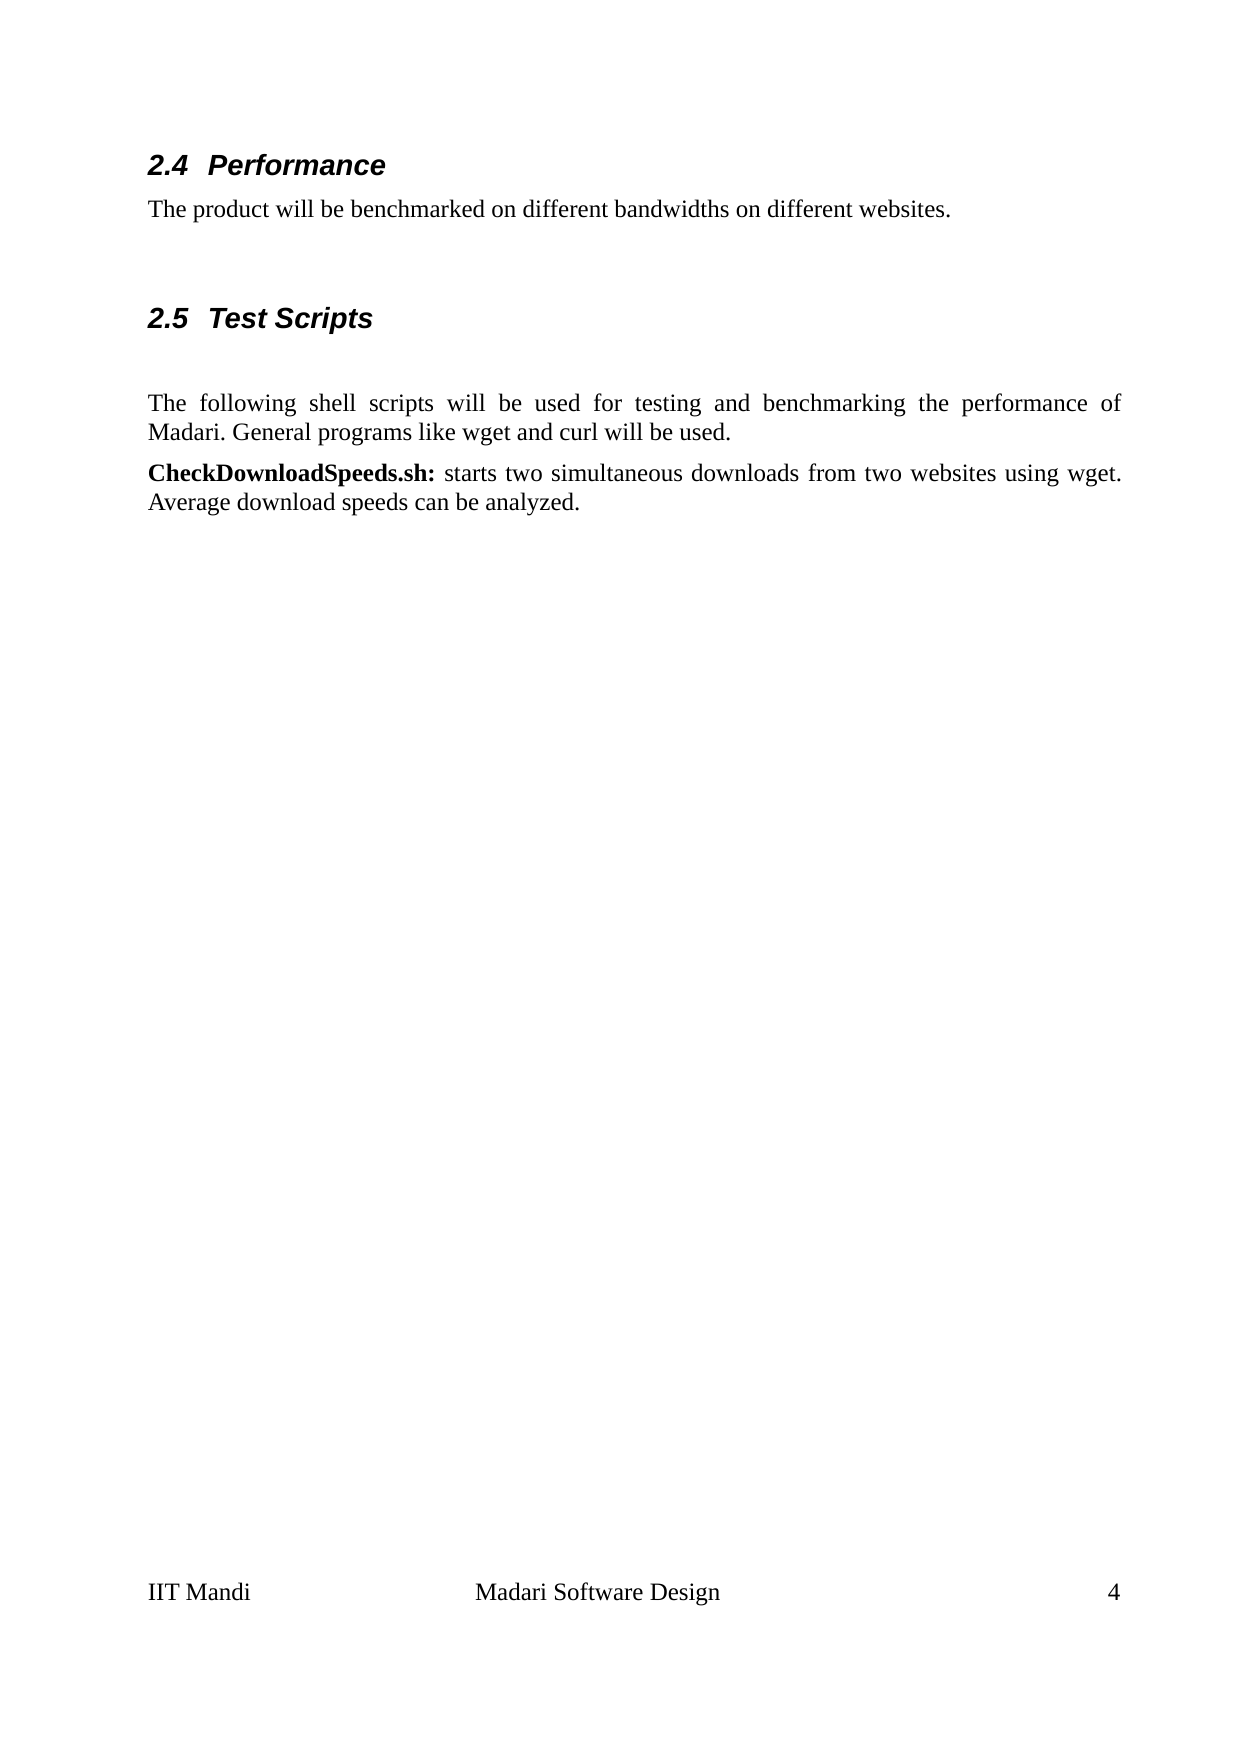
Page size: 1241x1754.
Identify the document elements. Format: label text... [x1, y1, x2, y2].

text The product will be benchmarked on different bandwidths on different websites. [148, 194, 1123, 222]
text The following shell scripts will be used for testing and benchmarking the performance of Madari. General programs like wget and curl will be used. [148, 388, 1123, 446]
subtitle Test Scripts [148, 301, 1123, 335]
subtitle Performance [148, 148, 1123, 181]
text CheckDownloadSpeeds.sh: starts two simultaneous downloads from two websites using wget. Average download speeds can be analyzed. [148, 458, 1123, 516]
